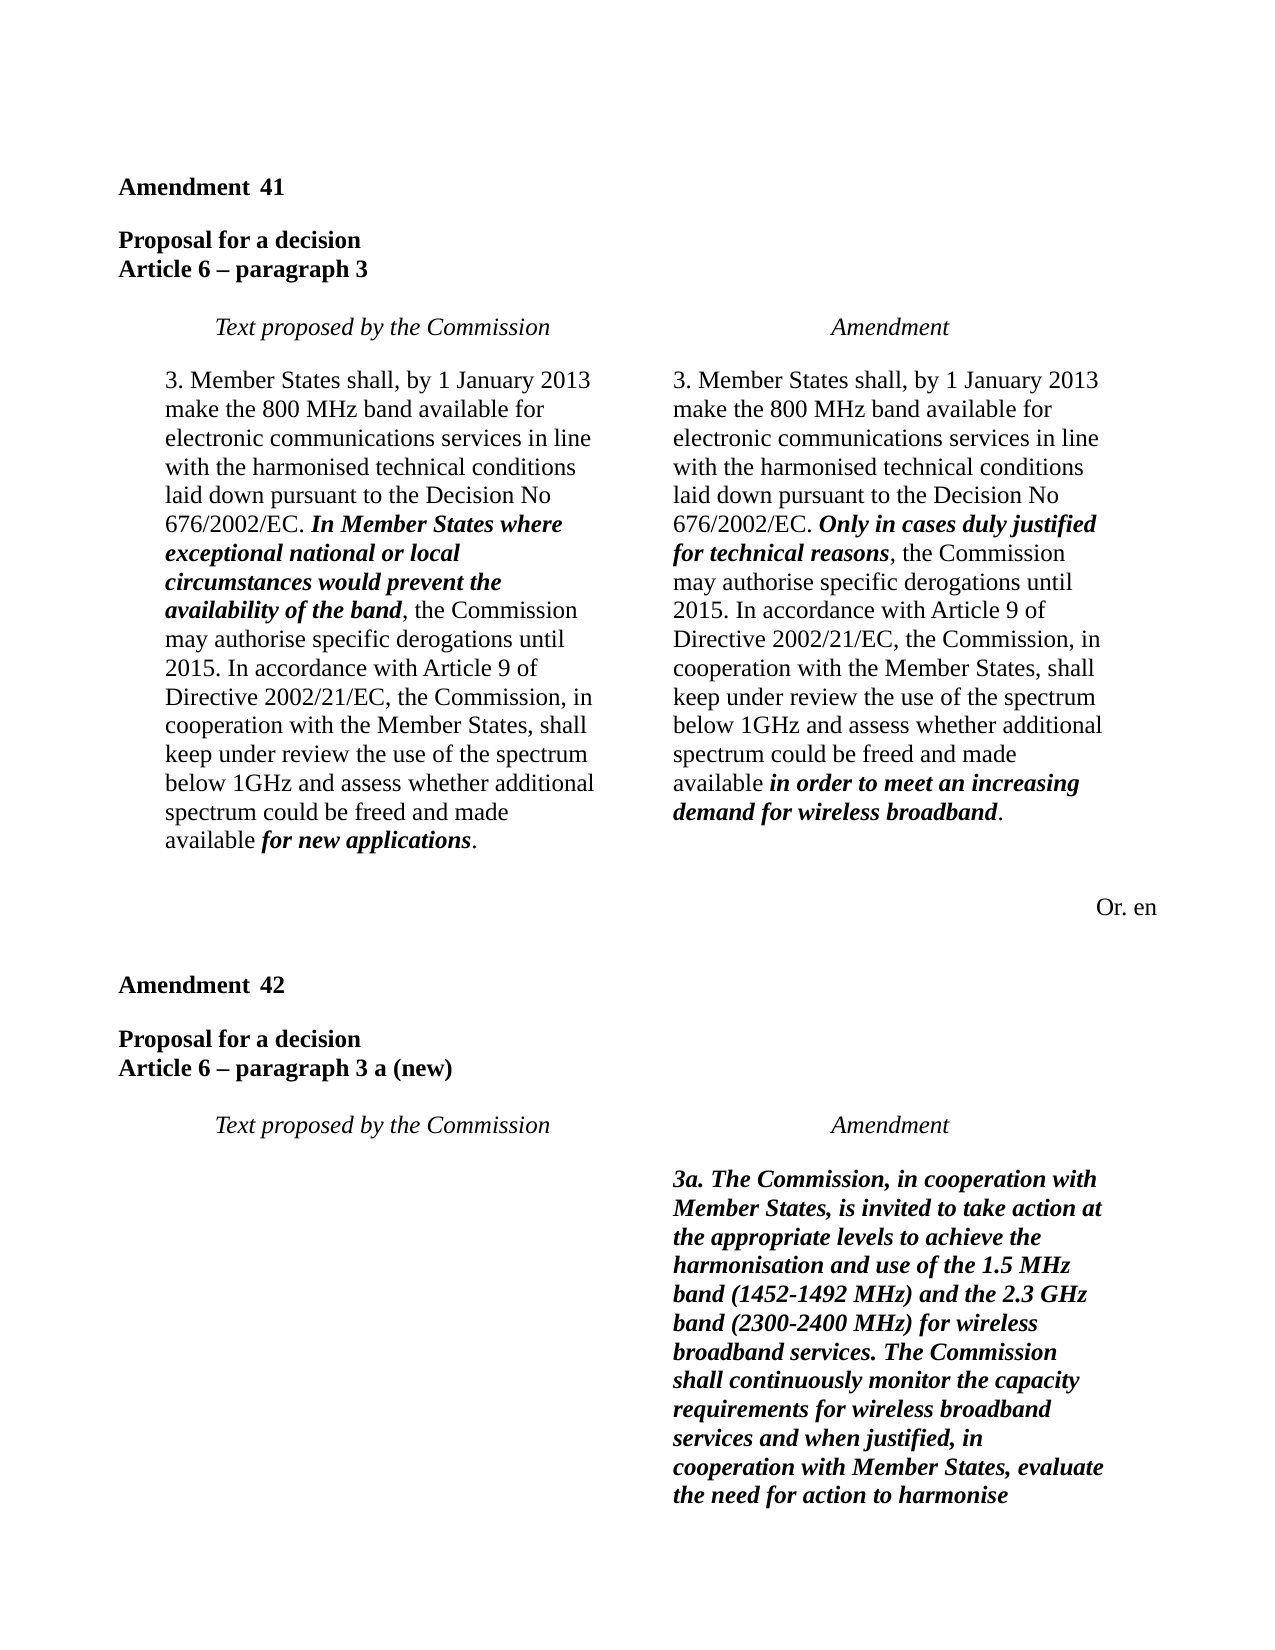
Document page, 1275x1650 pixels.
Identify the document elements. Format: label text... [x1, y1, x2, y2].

table_cell 3a. The Commission, in cooperation with Member States, is invited to take action at the appropriate levels to achieve the harmonisation and use of the 1.5 MHz band (1452-1492 MHz) and the 2.3 GHz band (2300-2400 MHz) for wireless broadband services. The Commission shall continuously monitor the capacity requirements for wireless broadband services and when justified, in cooperation with Member States, evaluate the need for action to harmonise [638, 1164, 1145, 1509]
text <DocAmend>Proposal for a decision</DocAmend> [118, 1024, 1157, 1053]
table_cell 3. Member States shall, by 1 January 2013 make the 800 MHz band available for electronic communications services in line with the harmonised technical conditions laid down pursuant to the Decision No 676/2002/EC. Only in cases duly justified for technical reasons, the Commission may authorise specific derogations until 2015. In accordance with Article 9 of Directive 2002/21/EC, the Commission, in cooperation with the Member States, shall keep under review the use of the spectrum below 1GHz and assess whether additional spectrum could be freed and made available in order to meet an increasing demand for wireless broadband. [638, 366, 1145, 867]
text <Amend>Amendment <NumAm>42</NumAm> [118, 971, 1157, 999]
text <DocAmend>Proposal for a decision</DocAmend> [118, 226, 1157, 254]
table_cell Text proposed by the Commission [130, 1111, 637, 1164]
table_cell Amendment [638, 1111, 1145, 1164]
text <Article>Article 6 – paragraph 3 a (new)</Article> [118, 1053, 1157, 1082]
table_cell Text proposed by the Commission [130, 312, 637, 366]
table_header [130, 283, 1145, 312]
table_cell Amendment [638, 312, 1145, 366]
text <Amend>Amendment <NumAm>41</NumAm> [118, 172, 1157, 201]
text Or. <Original>{EN}en</Original> [118, 892, 1157, 921]
text <Article>Article 6 – paragraph 3</Article> [118, 254, 1157, 283]
table_header [130, 1082, 1145, 1111]
table_cell 3. Member States shall, by 1 January 2013 make the 800 MHz band available for electronic communications services in line with the harmonised technical conditions laid down pursuant to the Decision No 676/2002/EC. In Member States where exceptional national or local circumstances would prevent the availability of the band, the Commission may authorise specific derogations until 2015. In accordance with Article 9 of Directive 2002/21/EC, the Commission, in cooperation with the Member States, shall keep under review the use of the spectrum below 1GHz and assess whether additional spectrum could be freed and made available for new applications. [130, 366, 637, 867]
table_cell [130, 1164, 637, 1509]
